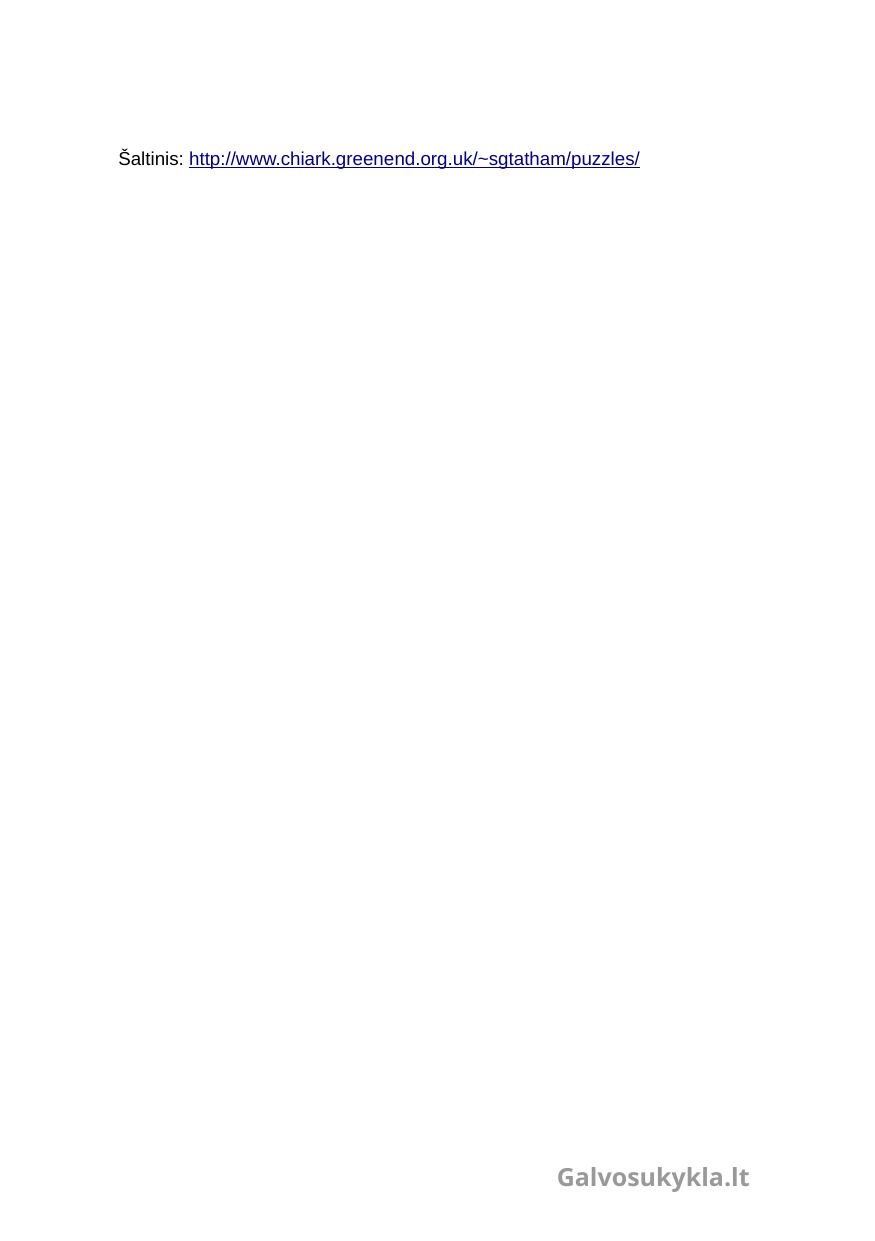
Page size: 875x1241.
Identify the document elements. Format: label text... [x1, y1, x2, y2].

text Šaltinis: http://www.chiark.greenend.org.uk/~sgtatham/puzzles/ [118, 148, 756, 169]
